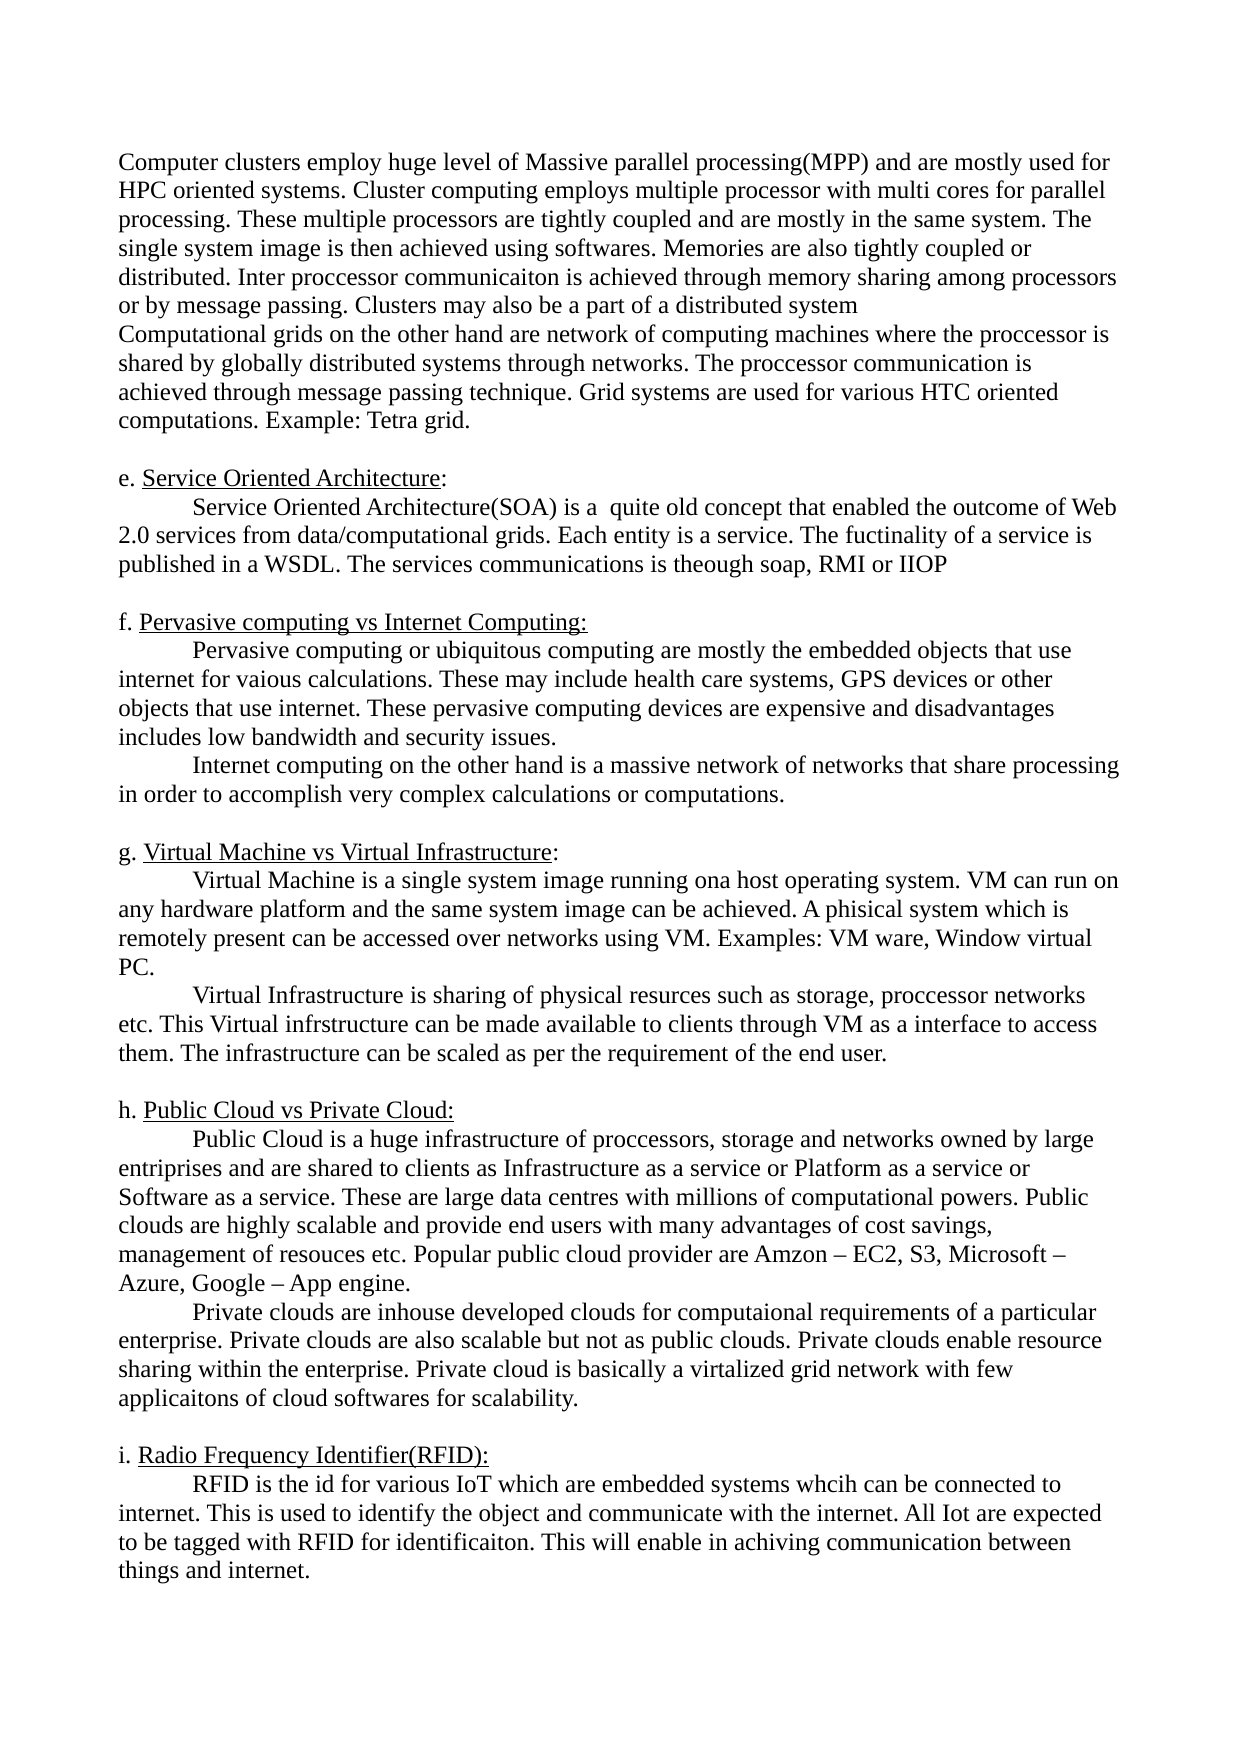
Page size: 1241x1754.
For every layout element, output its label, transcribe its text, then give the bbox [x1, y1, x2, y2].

text e. Service Oriented Architecture: [118, 463, 1122, 492]
text f. Pervasive computing vs Internet Computing: [118, 607, 1122, 636]
text Pervasive computing or ubiquitous computing are mostly the embedded objects that use internet for vaious calculations. These may include health care systems, GPS devices or other objects that use internet. These pervasive computing devices are expensive and disadvantages includes low bandwidth and security issues. [118, 636, 1122, 751]
text h. Public Cloud vs Private Cloud: [118, 1096, 1122, 1124]
text Computational grids on the other hand are network of computing machines where the proccessor is shared by globally distributed systems through networks. The proccessor communication is achieved through message passing technique. Grid systems are used for various HTC oriented computations. Example: Tetra grid. [118, 319, 1122, 434]
text Internet computing on the other hand is a massive network of networks that share processing in order to accomplish very complex calculations or computations. [118, 751, 1122, 808]
text Public Cloud is a huge infrastructure of proccessors, storage and networks owned by large entriprises and are shared to clients as Infrastructure as a service or Platform as a service or Software as a service. These are large data centres with millions of computational powers. Public clouds are highly scalable and provide end users with many advantages of cost savings, management of resouces etc. Popular public cloud provider are Amzon – EC2, S3, Microsoft – Azure, Google – App engine. [118, 1124, 1122, 1297]
text RFID is the id for various IoT which are embedded systems whcih can be connected to internet. This is used to identify the object and communicate with the internet. All Iot are expected to be tagged with RFID for identificaiton. This will enable in achiving communication between things and internet. [118, 1469, 1122, 1584]
text g. Virtual Machine vs Virtual Infrastructure: [118, 837, 1122, 866]
text i. Radio Frequency Identifier(RFID): [118, 1441, 1122, 1469]
text Virtual Infrastructure is sharing of physical resurces such as storage, proccessor networks etc. This Virtual infrstructure can be made available to clients through VM as a interface to access them. The infrastructure can be scaled as per the requirement of the end user. [118, 981, 1122, 1067]
text Computer clusters employ huge level of Massive parallel processing(MPP) and are mostly used for HPC oriented systems. Cluster computing employs multiple processor with multi cores for parallel processing. These multiple processors are tightly coupled and are mostly in the same system. The single system image is then achieved using softwares. Memories are also tightly coupled or distributed. Inter proccessor communicaiton is achieved through memory sharing among processors or by message passing. Clusters may also be a part of a distributed system [118, 147, 1122, 319]
text Service Oriented Architecture(SOA) is a quite old concept that enabled the outcome of Web 2.0 services from data/computational grids. Each entity is a service. The fuctinality of a service is published in a WSDL. The services communications is theough soap, RMI or IIOP [118, 492, 1122, 578]
text Private clouds are inhouse developed clouds for computaional requirements of a particular enterprise. Private clouds are also scalable but not as public clouds. Private clouds enable resource sharing within the enterprise. Private cloud is basically a virtalized grid network with few applicaitons of cloud softwares for scalability. [118, 1297, 1122, 1412]
text Virtual Machine is a single system image running ona host operating system. VM can run on any hardware platform and the same system image can be achieved. A phisical system which is remotely present can be accessed over networks using VM. Examples: VM ware, Window virtual PC. [118, 866, 1122, 981]
